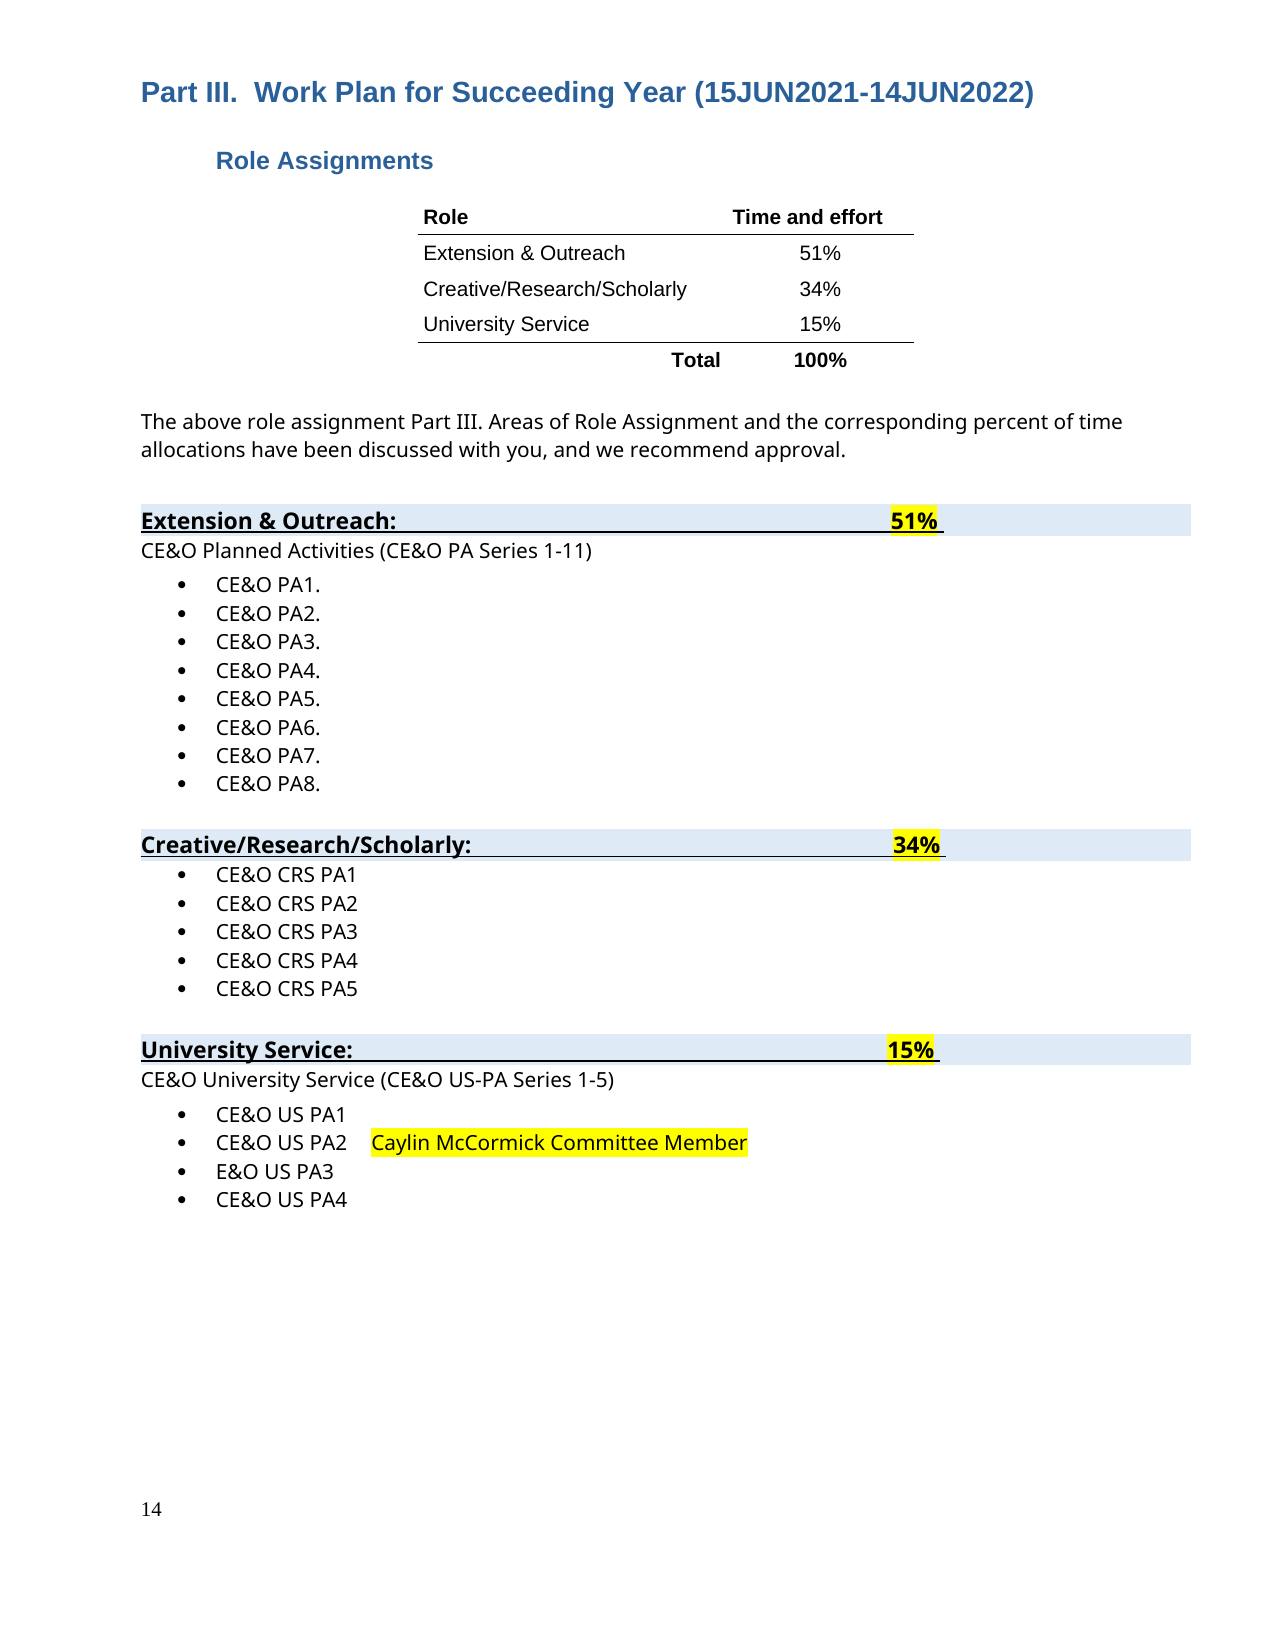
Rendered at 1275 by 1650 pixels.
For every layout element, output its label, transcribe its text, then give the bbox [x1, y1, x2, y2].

list CE&O PA7. [178, 741, 1191, 769]
table_cell Creative/Research/Scholarly [418, 271, 726, 306]
list CE&O PA5. [178, 684, 1191, 713]
text Extension & Outreach: 51% [141, 504, 1191, 536]
list CE&O CRS PA2 [178, 889, 1191, 917]
list CE&O PA6. [178, 713, 1191, 741]
subtitle Part III. Work Plan for Succeeding Year (15JUN2021-14JUN2022) [141, 75, 1228, 108]
table_header Role [418, 199, 726, 234]
table_cell Total [418, 343, 726, 378]
table_header Time and effort [726, 199, 914, 234]
table_cell 15% [726, 306, 914, 342]
table_cell University Service [418, 306, 726, 342]
list CE&O US PA4 [178, 1185, 1191, 1214]
table_cell 51% [726, 235, 914, 271]
list CE&O CRS PA4 [178, 946, 1191, 974]
list CE&O PA4. [178, 656, 1191, 684]
table_cell 34% [726, 271, 914, 306]
table_cell Extension & Outreach [418, 235, 726, 271]
subtitle Role Assignments [216, 146, 1191, 175]
list CE&O CRS PA3 [178, 917, 1191, 946]
list CE&O PA8. [178, 769, 1191, 798]
table_cell 100% [726, 343, 914, 378]
list CE&O PA3. [178, 627, 1191, 656]
text CE&O University Service (CE&O US-PA Series 1-5) [141, 1065, 1191, 1094]
text The above role assignment Part III. Areas of Role Assignment and the corresponding percent of time allocations have been discussed with you, and we recommend approval. [141, 407, 1191, 464]
text CE&O Planned Activities (CE&O PA Series 1-11) [141, 536, 1191, 564]
list CE&O US PA2 Caylin McCormick Committee Member [178, 1128, 1191, 1157]
list E&O US PA3 [178, 1157, 1191, 1185]
text University Service: 15% [141, 1034, 1191, 1065]
text Creative/Research/Scholarly: 34% [141, 829, 1191, 861]
list CE&O CRS PA1 [178, 861, 1191, 889]
list CE&O PA2. [178, 599, 1191, 627]
list CE&O US PA1 [178, 1100, 1191, 1128]
list CE&O PA1. [178, 571, 1191, 599]
list CE&O CRS PA5 [178, 974, 1191, 1003]
